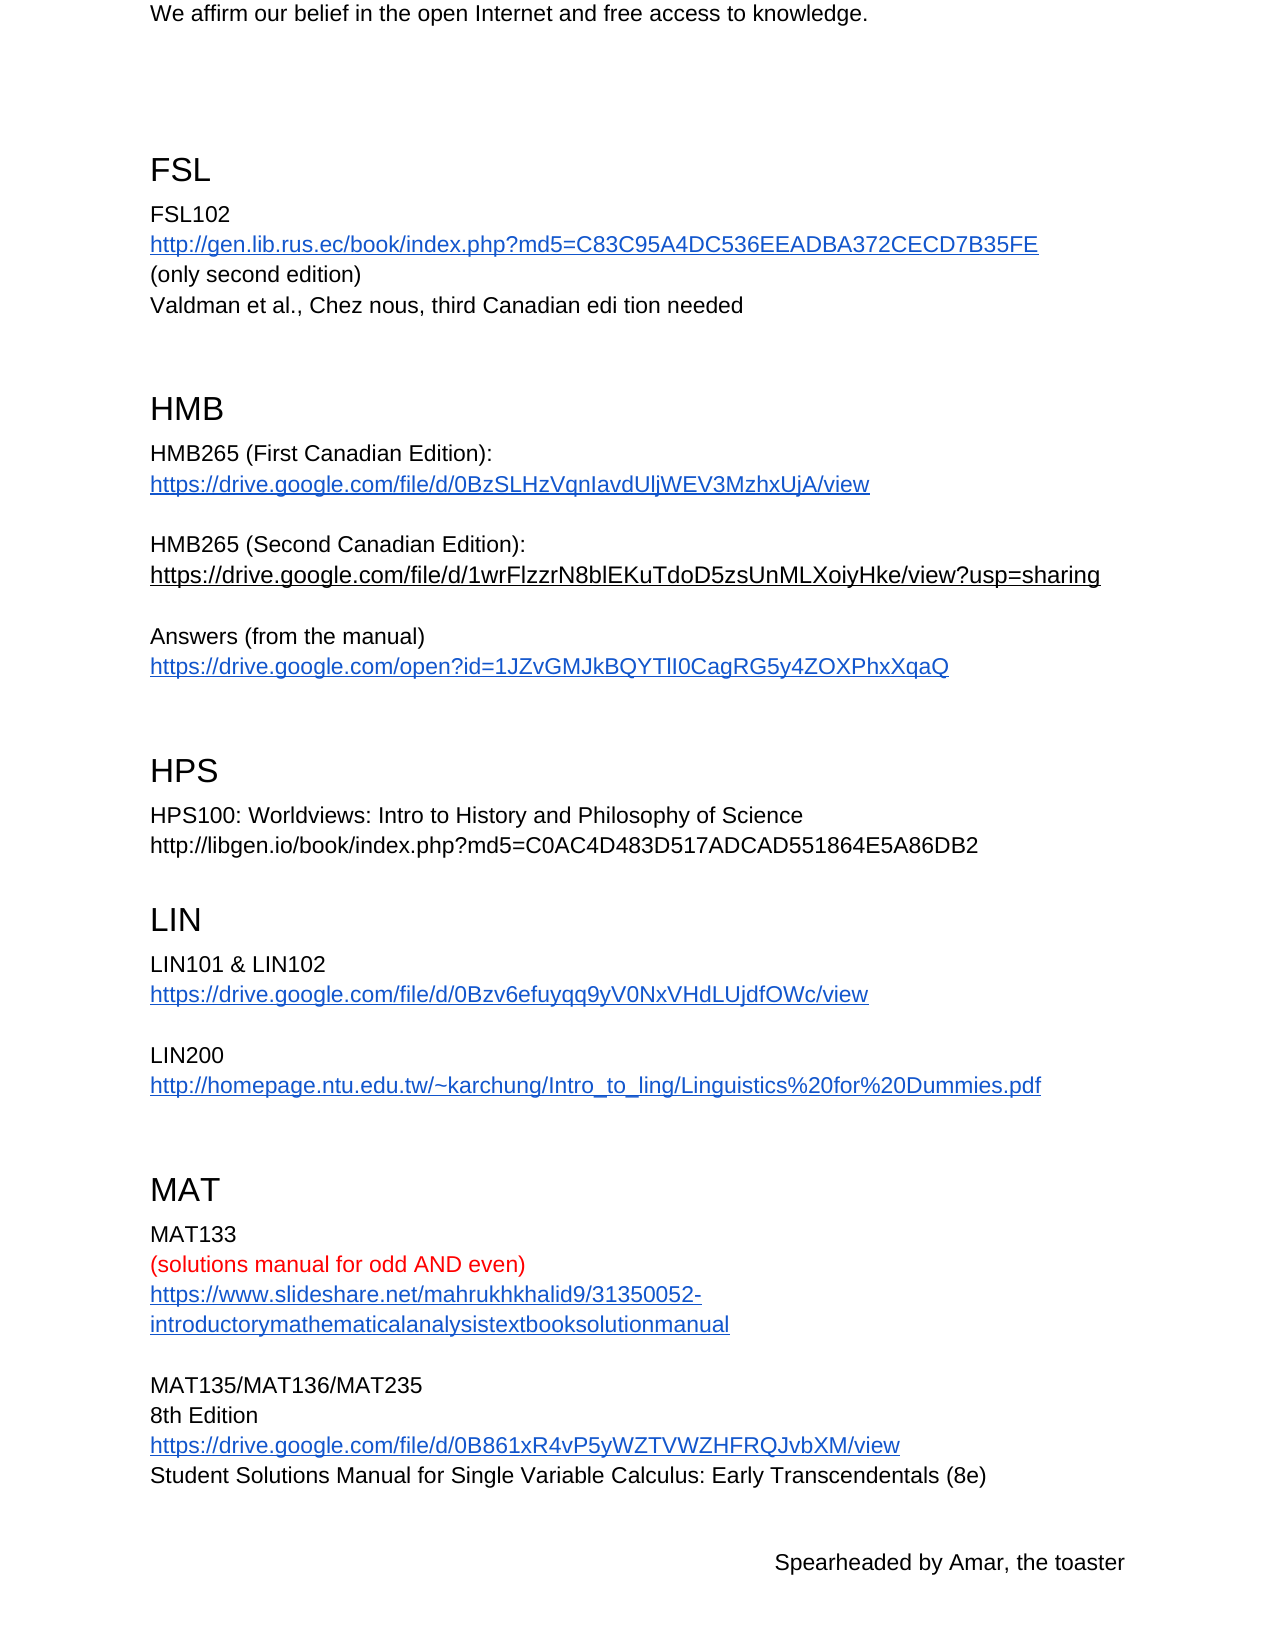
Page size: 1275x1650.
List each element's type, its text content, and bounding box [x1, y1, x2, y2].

text http://gen.lib.rus.ec/book/index.php?md5=C83C95A4DC536EEADBA372CECD7B35FE [150, 231, 1124, 257]
text 8th Edition [150, 1402, 1124, 1428]
text MAT133 [150, 1221, 1124, 1247]
subtitle LIN [150, 900, 1124, 938]
text https://drive.google.com/file/d/0Bzv6efuyqq9yV0NxVHdLUjdfOWc/view [150, 981, 1124, 1008]
subtitle FSL [150, 150, 1124, 188]
text https://www.slideshare.net/mahrukhkhalid9/31350052-introductorymathematicalanalysistextbooksolutionmanual [150, 1281, 1124, 1338]
text HMB265 (First Canadian Edition): https://drive.google.com/file/d/0BzSLHzVqnIavdUljWEV3MzhxUjA/view [150, 440, 1124, 497]
text Answers (from the manual) [150, 623, 1124, 649]
text Student Solutions Manual for Single Variable Calculus: Early Transcendentals (8e) [150, 1462, 1124, 1489]
text LIN101 & LIN102 [150, 951, 1124, 977]
text (solutions manual for odd AND even) [150, 1251, 1124, 1277]
subtitle HPS [150, 751, 1124, 790]
text (only second edition) [150, 261, 1124, 288]
text Valdman et al., Chez nous, third Canadian edi tion needed [150, 292, 1124, 318]
text http://homepage.ntu.edu.tw/~karchung/Intro_to_ling/Linguistics%20for%20Dummies.pdf [150, 1072, 1124, 1098]
text LIN200 [150, 1042, 1124, 1068]
text https://drive.google.com/file/d/1wrFlzzrN8blEKuTdoD5zsUnMLXoiyHke/view?usp=sharing [150, 561, 1124, 589]
text HPS100: Worldviews: Intro to History and Philosophy of Science [150, 802, 1124, 828]
subtitle HMB [150, 389, 1124, 428]
subtitle MAT [150, 1170, 1124, 1208]
text HMB265 (Second Canadian Edition): [150, 531, 1124, 557]
text FSL102 [150, 201, 1124, 227]
text http://libgen.io/book/index.php?md5=C0AC4D483D517ADCAD551864E5A86DB2 [150, 832, 1124, 859]
text https://drive.google.com/open?id=1JZvGMJkBQYTlI0CagRG5y4ZOXPhxXqaQ [150, 653, 1124, 680]
text https://drive.google.com/file/d/0B861xR4vP5yWZTVWZHFRQJvbXM/view [150, 1432, 1124, 1458]
text MAT135/MAT136/MAT235 [150, 1372, 1124, 1398]
